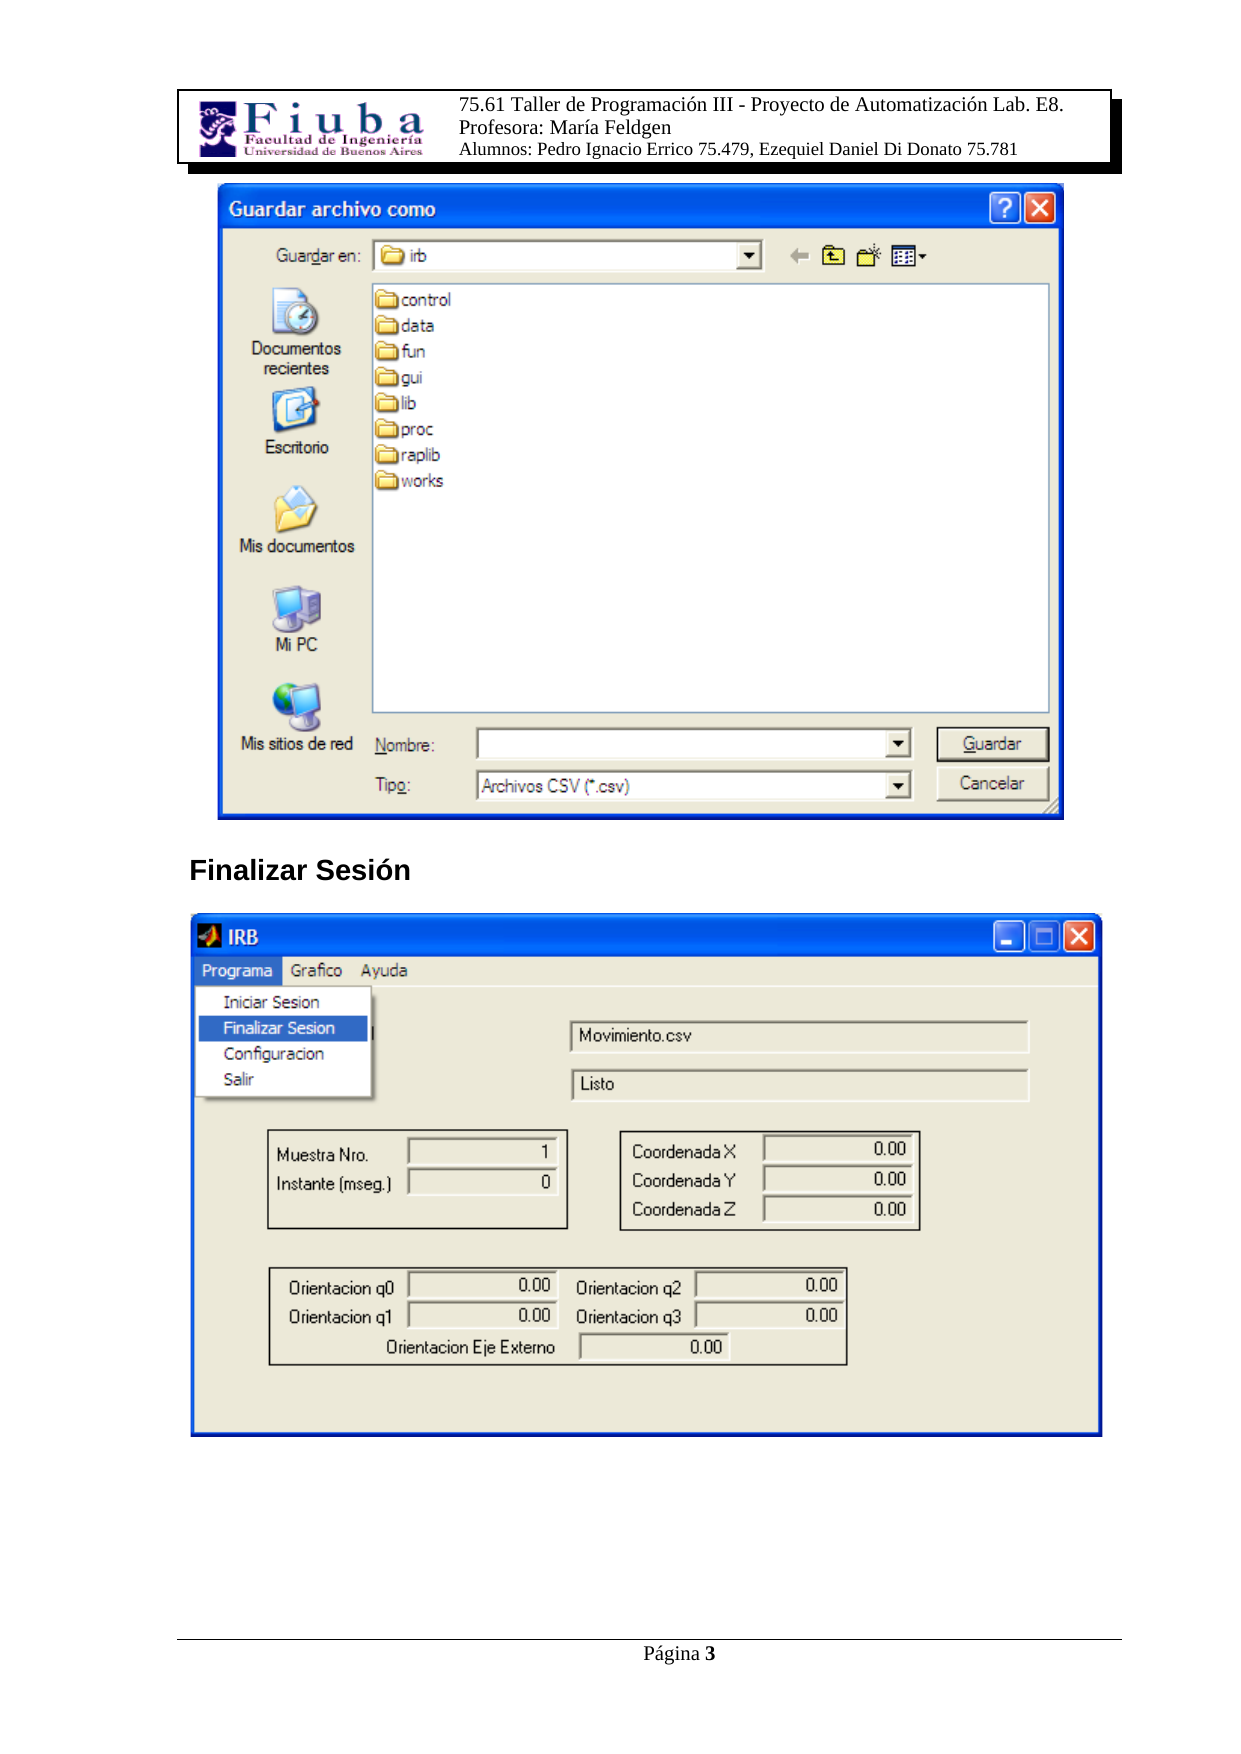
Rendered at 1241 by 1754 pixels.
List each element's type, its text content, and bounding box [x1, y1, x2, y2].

subtitle Finalizar Sesión [177, 854, 1122, 887]
picture [190, 913, 1103, 1437]
picture [196, 100, 431, 157]
picture [217, 183, 1064, 820]
